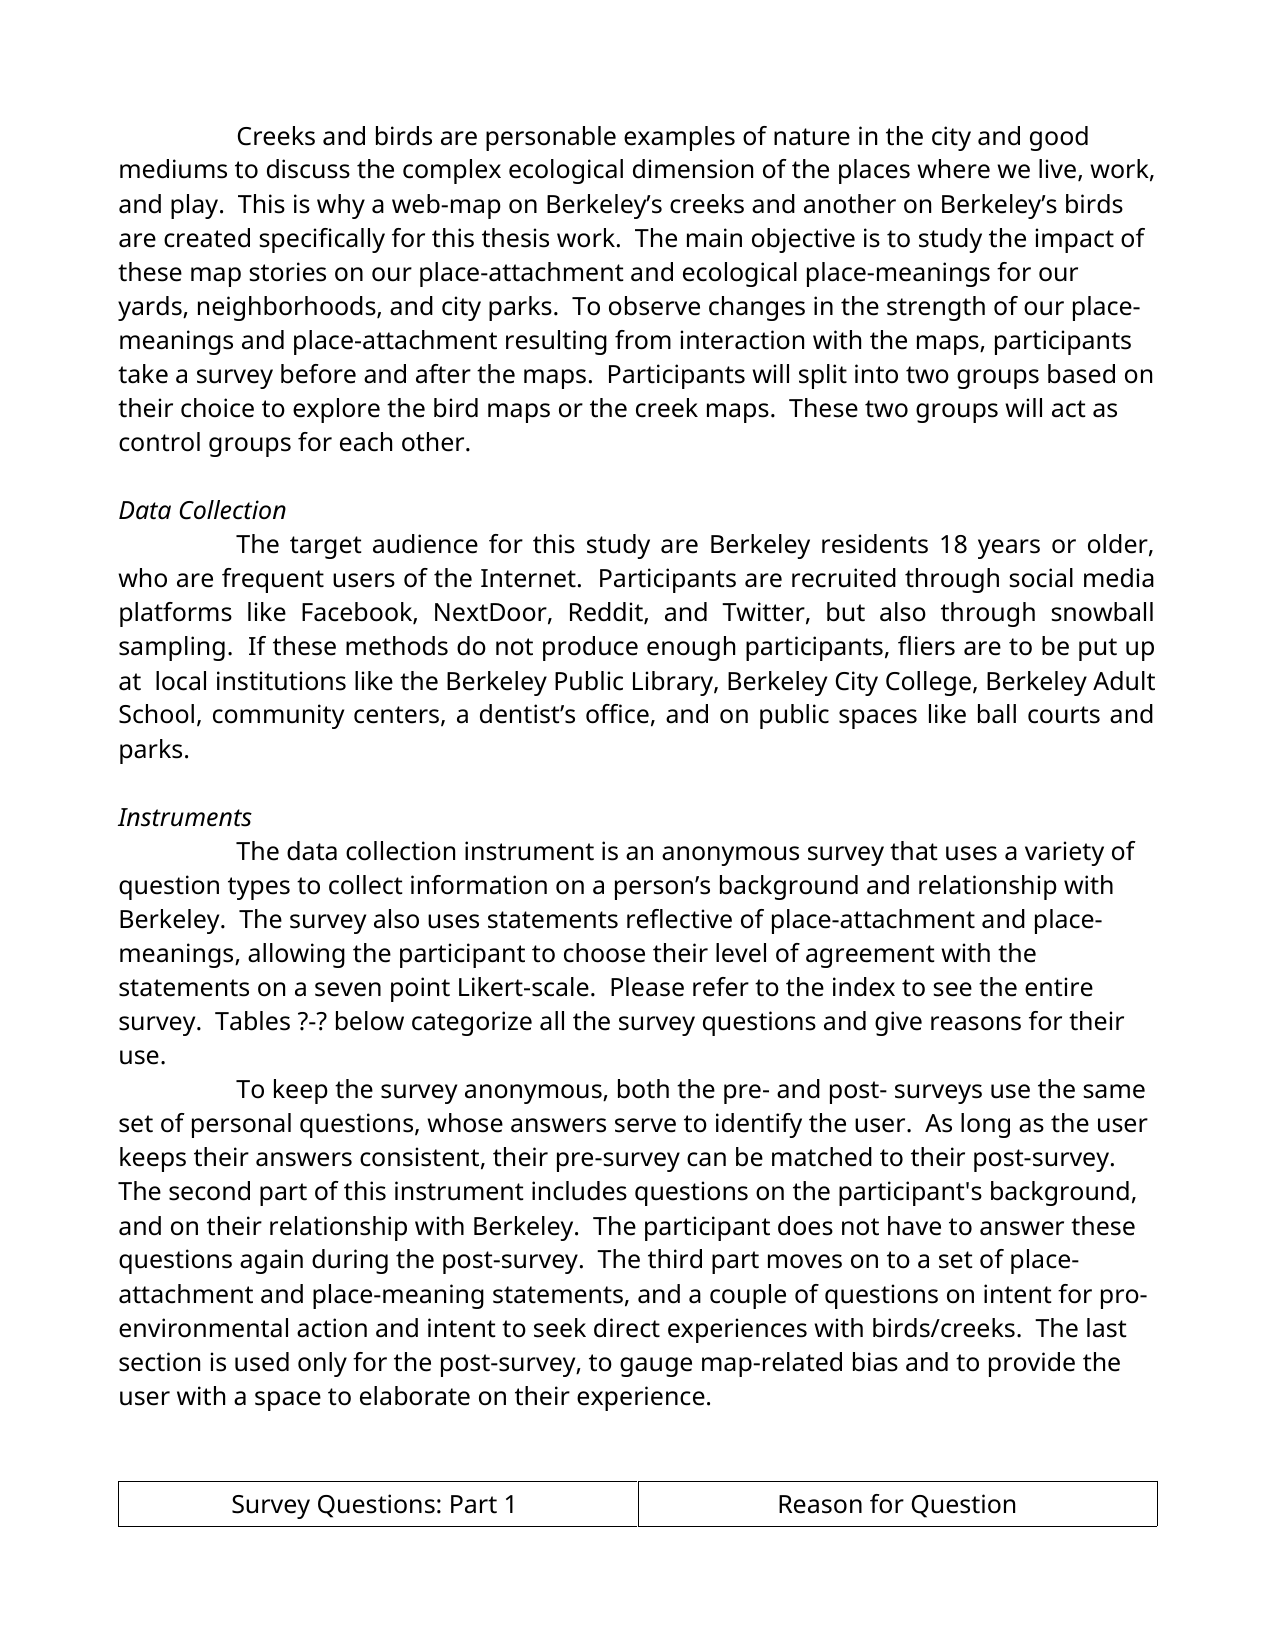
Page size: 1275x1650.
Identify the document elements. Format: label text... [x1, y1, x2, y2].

text Instruments [118, 799, 1157, 833]
text Creeks and birds are personable examples of nature in the city and good mediums to discuss the complex ecological dimension of the places where we live, work, and play. This is why a web-map on Berkeley’s creeks and another on Berkeley’s birds are created specifically for this thesis work. The main objective is to study the impact of these map stories on our place-attachment and ecological place-meanings for our yards, neighborhoods, and city parks. To observe changes in the strength of our place-meanings and place-attachment resulting from interaction with the maps, participants take a survey before and after the maps. Participants will split into two groups based on their choice to explore the bird maps or the creek maps. These two groups will act as control groups for each other. [118, 118, 1157, 459]
text The target audience for this study are Berkeley residents 18 years or older, who are frequent users of the Internet. Participants are recruited through social media platforms like Facebook, NextDoor, Reddit, and Twitter, but also through snowball sampling. If these methods do not produce enough participants, fliers are to be put up at local institutions like the Berkeley Public Library, Berkeley City College, Berkeley Adult School, community centers, a dentist’s office, and on public spaces like ball courts and parks. [118, 527, 1157, 765]
table_header Reason for Question [639, 1482, 1157, 1526]
text The data collection instrument is an anonymous survey that uses a variety of question types to collect information on a person’s background and relationship with Berkeley. The survey also uses statements reflective of place-attachment and place-meanings, allowing the participant to choose their level of agreement with the statements on a seven point Likert-scale. Please refer to the index to see the entire survey. Tables ?-? below categorize all the survey questions and give reasons for their use. [118, 833, 1157, 1072]
text To keep the survey anonymous, both the pre- and post- surveys use the same set of personal questions, whose answers serve to identify the user. As long as the user keeps their answers consistent, their pre-survey can be matched to their post-survey. The second part of this instrument includes questions on the participant's background, and on their relationship with Berkeley. The participant does not have to answer these questions again during the post-survey. The third part moves on to a set of place-attachment and place-meaning statements, and a couple of questions on intent for pro-environmental action and intent to seek direct experiences with birds/creeks. The last section is used only for the post-survey, to gauge map-related bias and to provide the user with a space to elaborate on their experience. [118, 1072, 1157, 1412]
text Data Collection [118, 493, 1157, 527]
table_header Survey Questions: Part 1 [119, 1482, 637, 1526]
